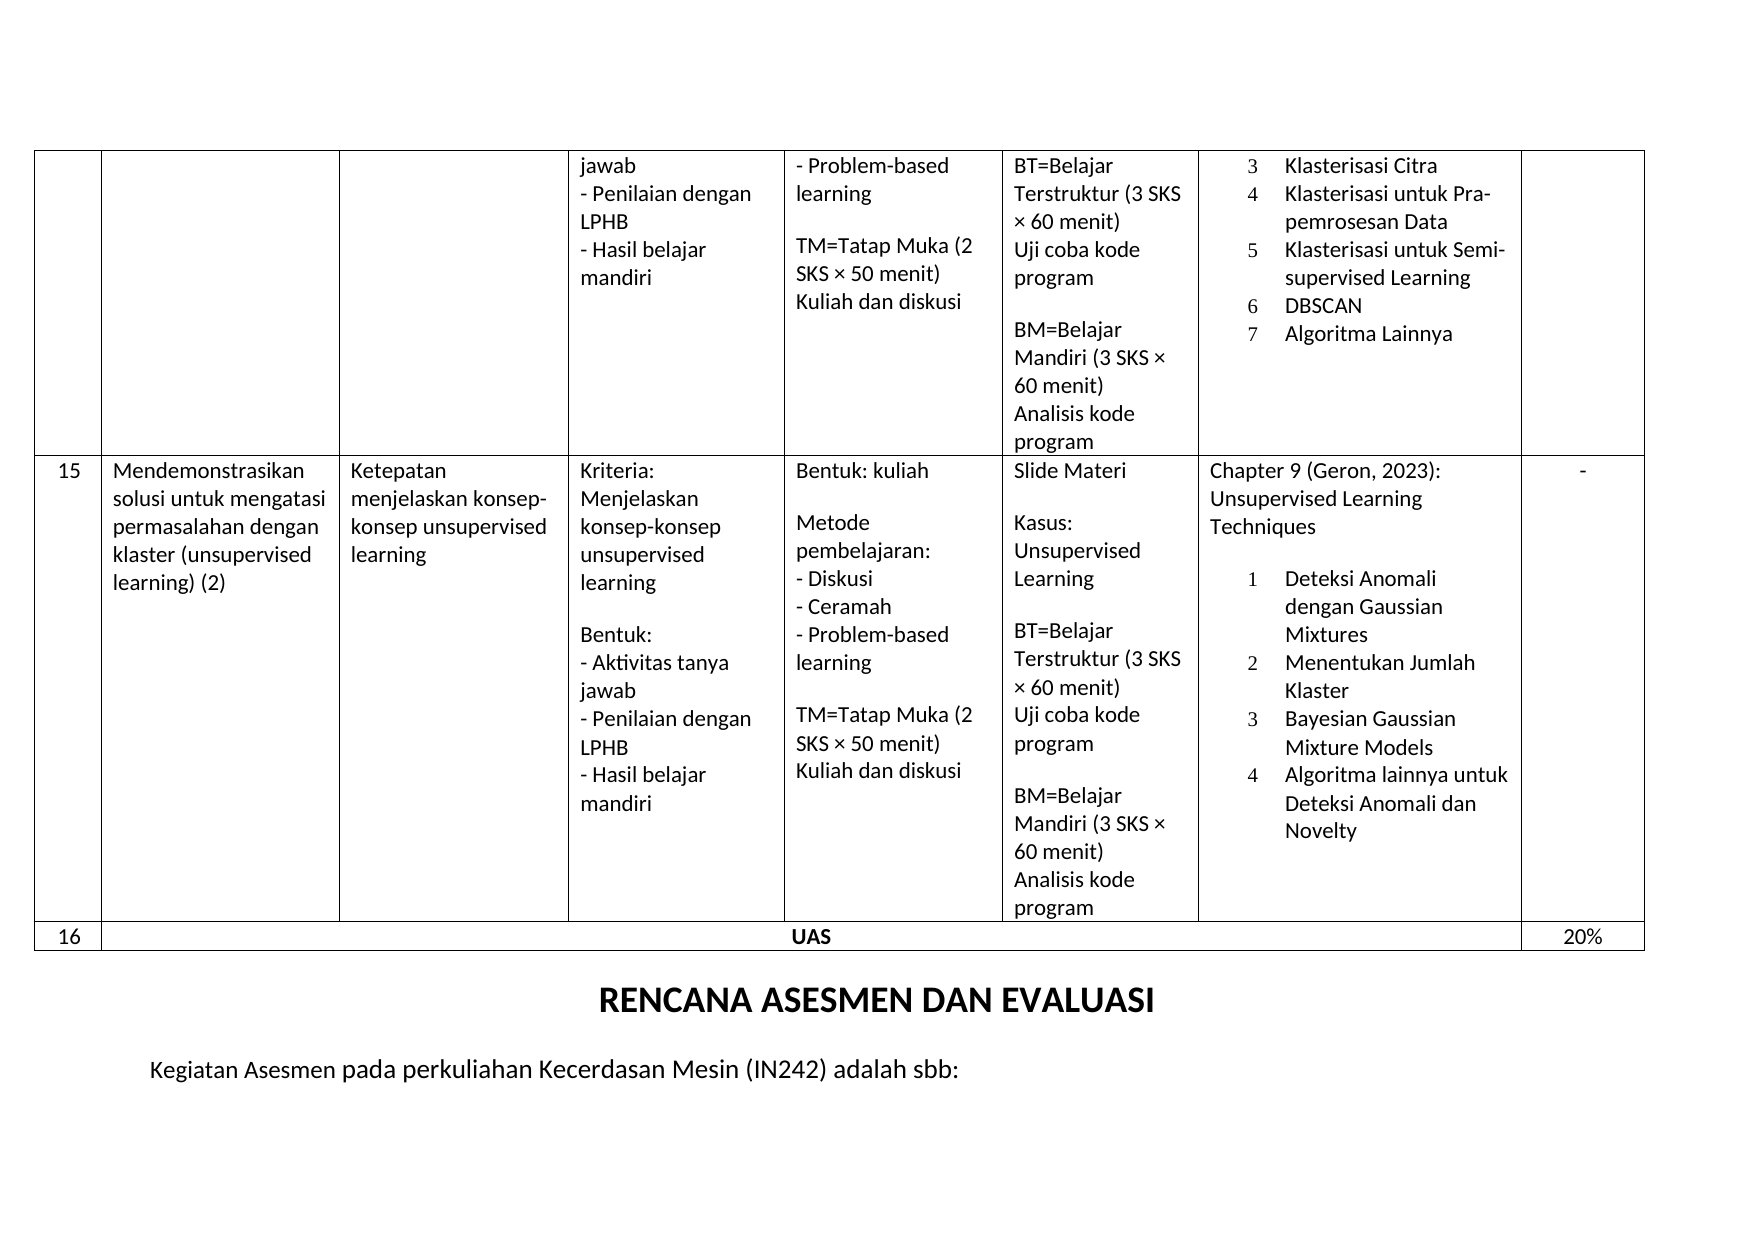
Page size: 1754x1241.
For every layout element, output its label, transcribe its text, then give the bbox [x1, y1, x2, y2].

table_cell Mendemonstrasikan solusi untuk mengatasi permasalahan dengan klaster (unsupervised learning) (2) [102, 456, 339, 921]
table_cell [1522, 151, 1644, 455]
text RENCANA ASESMEN DAN EVALUASI [150, 976, 1604, 1022]
table_cell [102, 151, 339, 455]
text Kegiatan Asesmen pada perkuliahan Kecerdasan Mesin (IN242) adalah sbb: [150, 1053, 1604, 1086]
table_cell Chapter 9 (Geron, 2023): Unsupervised Learning Techniques Deteksi Anomali dengan Gaussian Mixtures Menentukan Jumlah Klaster Bayesian Gaussian Mixture Models Algoritma lainnya untuk Deteksi Anomali dan Novelty [1199, 456, 1521, 921]
table_cell Chapter 9 (Geron, 2023): Unsupervised Learning Techniques K-Means Keterbatasan K-Means Klasterisasi Citra Klasterisasi untuk Pra-pemrosesan Data Klasterisasi untuk Semi-supervised Learning DBSCAN Algoritma Lainnya [1199, 151, 1521, 455]
table_cell 16 [35, 922, 101, 950]
table_cell Slide Materi Kasus: Unsupervised Learning BT=Belajar Terstruktur (3 SKS × 60 menit) Uji coba kode program BM=Belajar Mandiri (3 SKS × 60 menit) Analisis kode program [1003, 456, 1198, 921]
table_cell [35, 151, 101, 455]
table_cell - [1522, 456, 1644, 921]
table_cell Ketepatan menjelaskan konsep-konsep unsupervised learning [340, 456, 568, 921]
table_cell Kriteria: Menjelaskan konsep-konsep unsupervised learning Bentuk: - Aktivitas tanya jawab - Penilaian dengan LPHB - Hasil belajar mandiri [569, 456, 784, 921]
table_cell - Problem-based learning TM=Tatap Muka (2 SKS × 50 menit) Kuliah dan diskusi [785, 151, 1002, 455]
table_cell BT=Belajar Terstruktur (3 SKS × 60 menit) Uji coba kode program BM=Belajar Mandiri (3 SKS × 60 menit) Analisis kode program [1003, 151, 1198, 455]
table_cell 20% [1522, 922, 1644, 950]
table_cell Bentuk: kuliah Metode pembelajaran: - Diskusi - Ceramah - Problem-based learning TM=Tatap Muka (2 SKS × 50 menit) Kuliah dan diskusi [785, 456, 1002, 921]
table_cell 15 [35, 456, 101, 921]
table_cell UAS [102, 922, 1521, 950]
table_cell jawab - Penilaian dengan LPHB - Hasil belajar mandiri [569, 151, 784, 455]
table_cell [340, 151, 568, 455]
